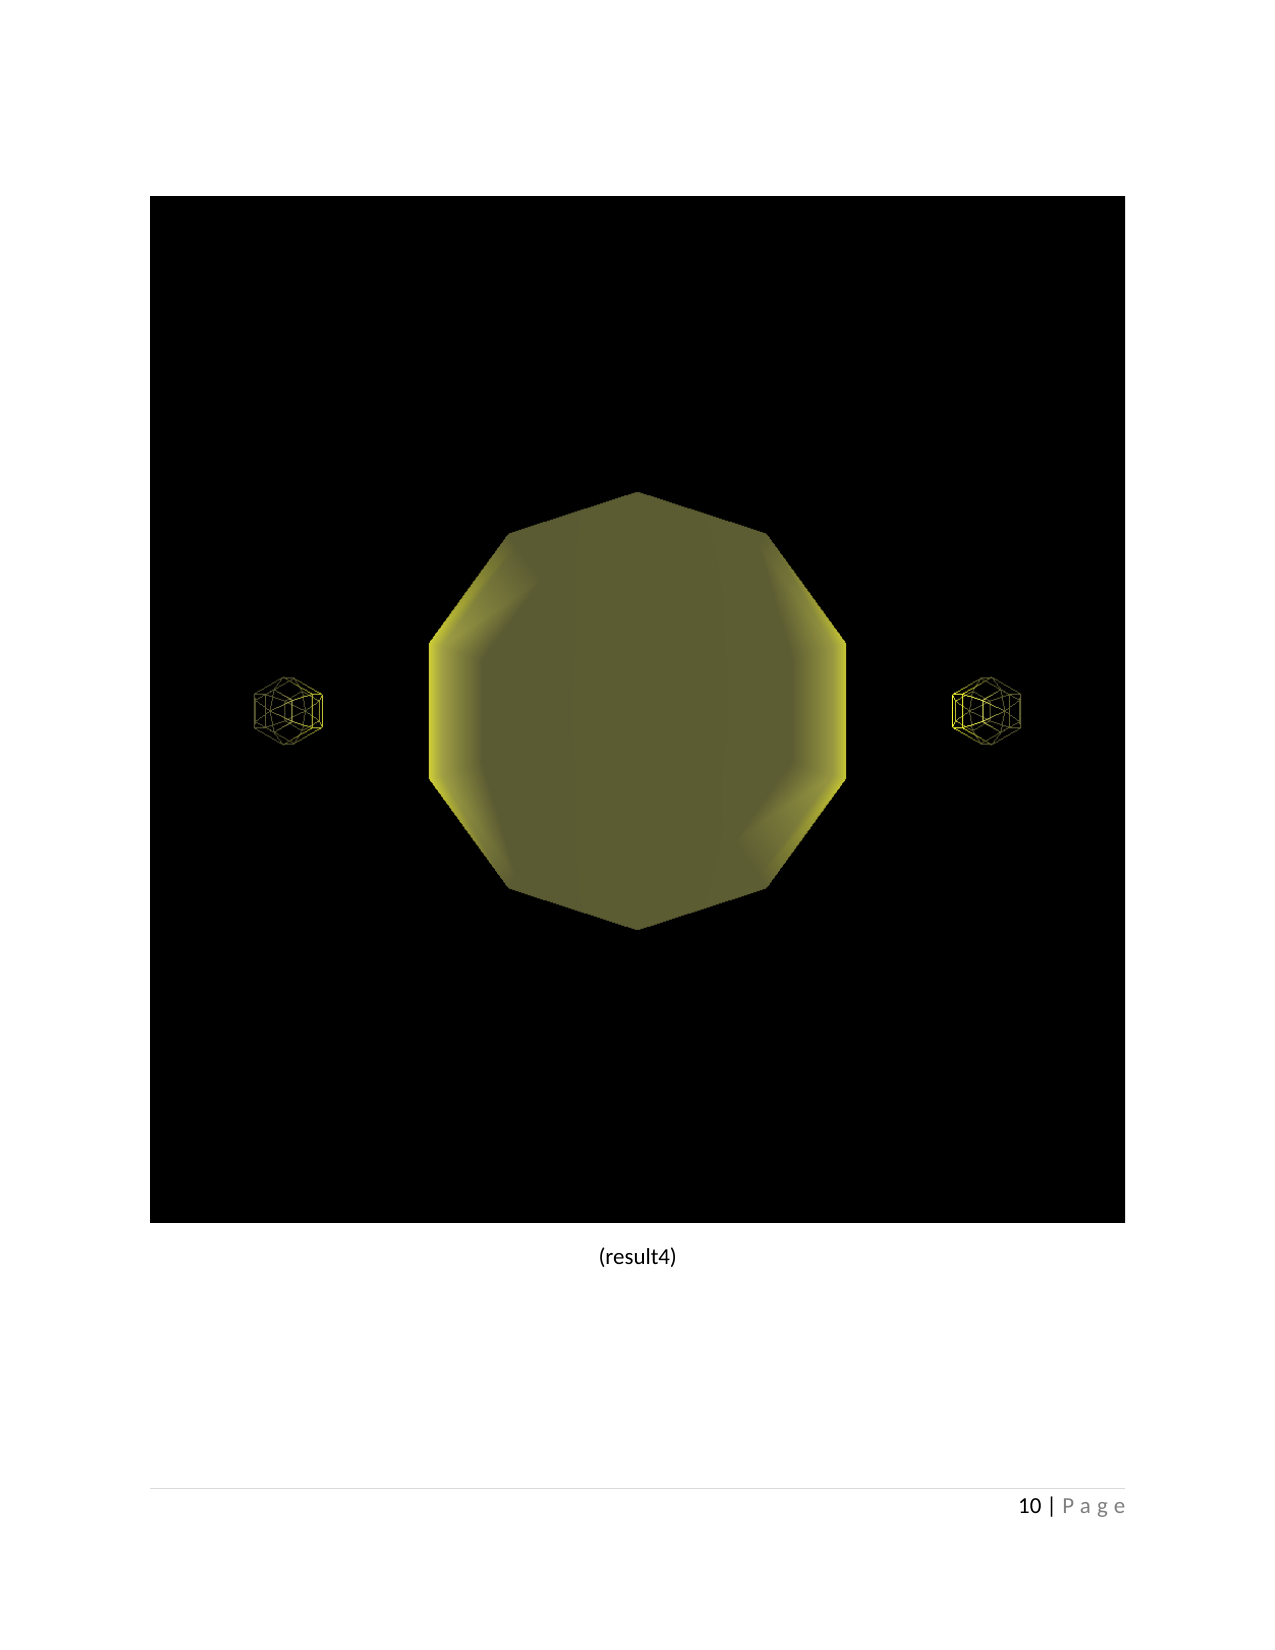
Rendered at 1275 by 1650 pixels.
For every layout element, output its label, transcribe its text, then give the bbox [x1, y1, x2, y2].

picture [150, 196, 1125, 1223]
text (result4) [150, 1223, 1125, 1270]
